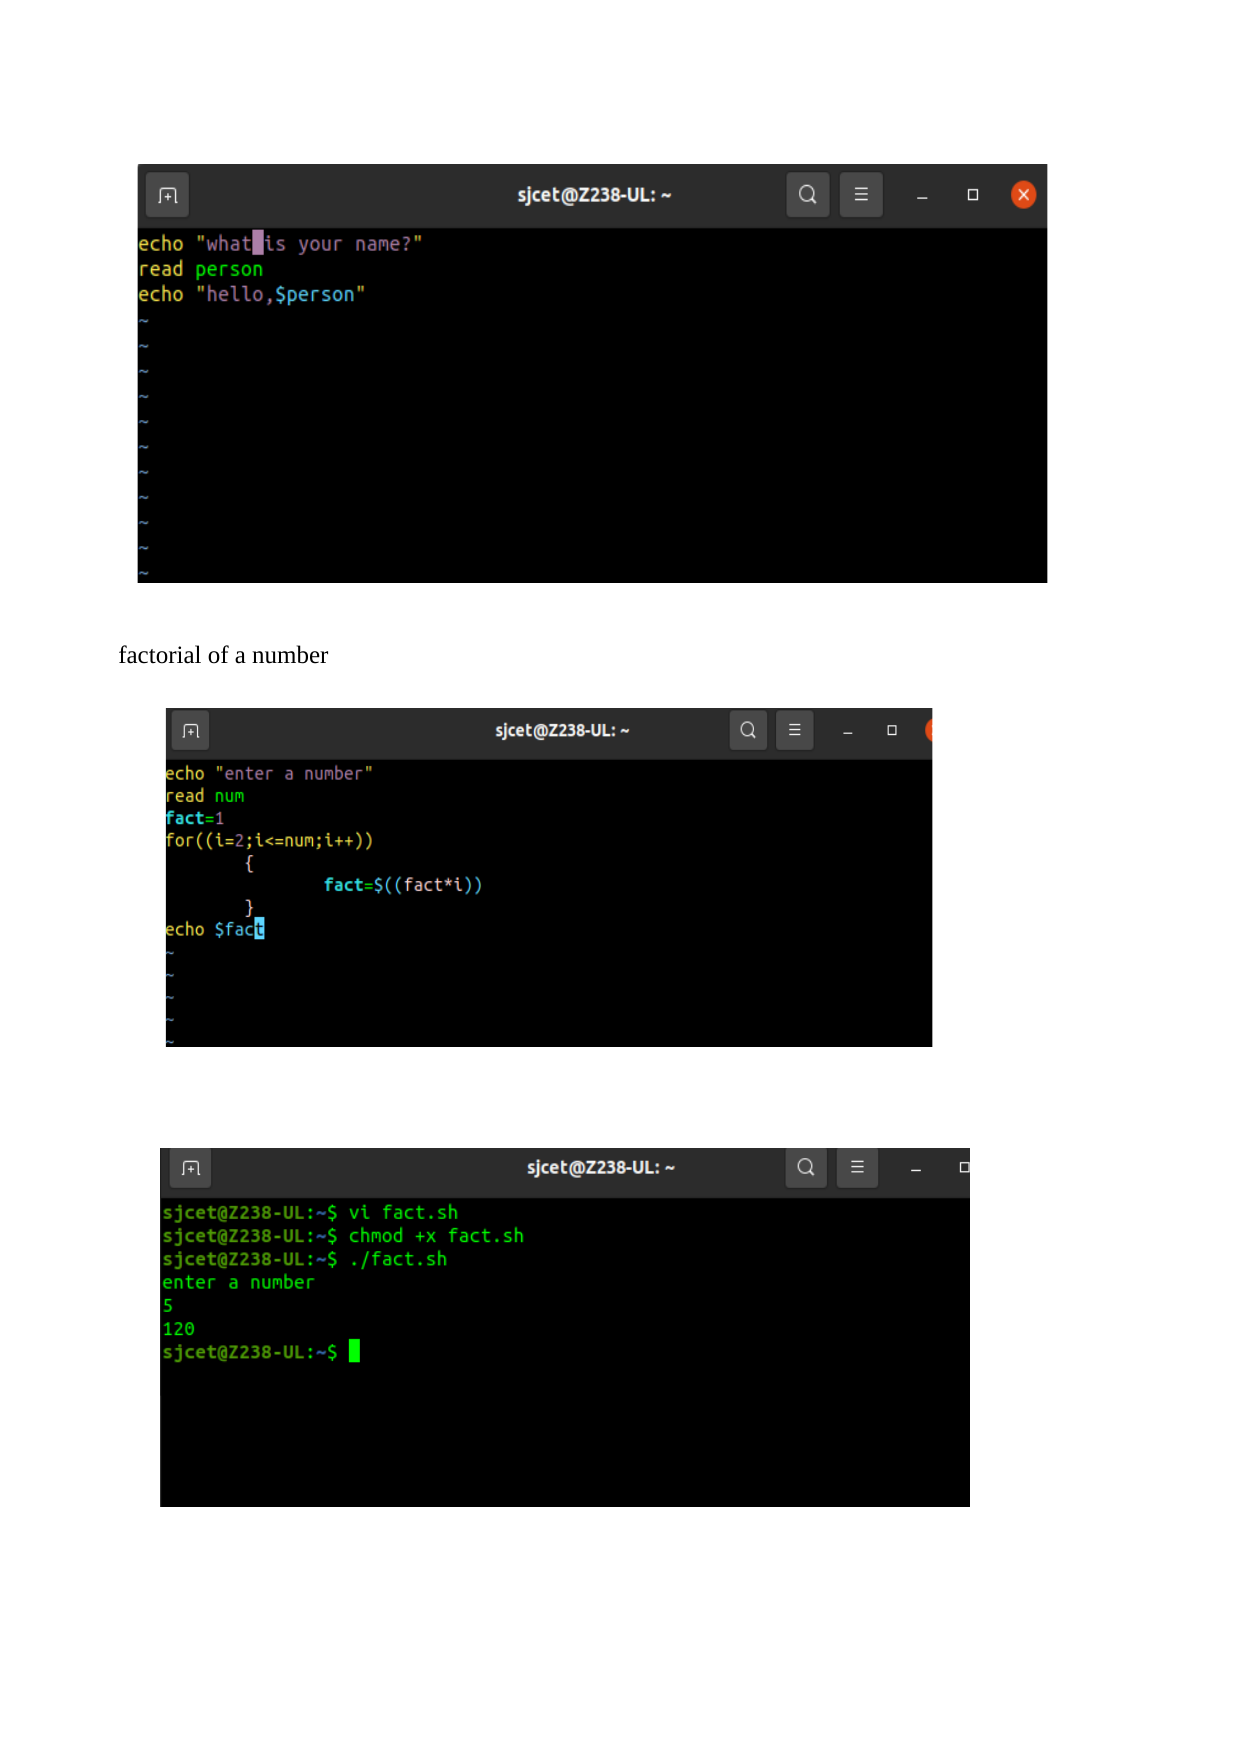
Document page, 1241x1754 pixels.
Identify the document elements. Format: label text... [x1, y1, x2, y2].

text factorial of a number [118, 640, 1122, 669]
picture [137, 164, 1048, 583]
picture [160, 1148, 970, 1507]
picture [165, 708, 933, 1047]
